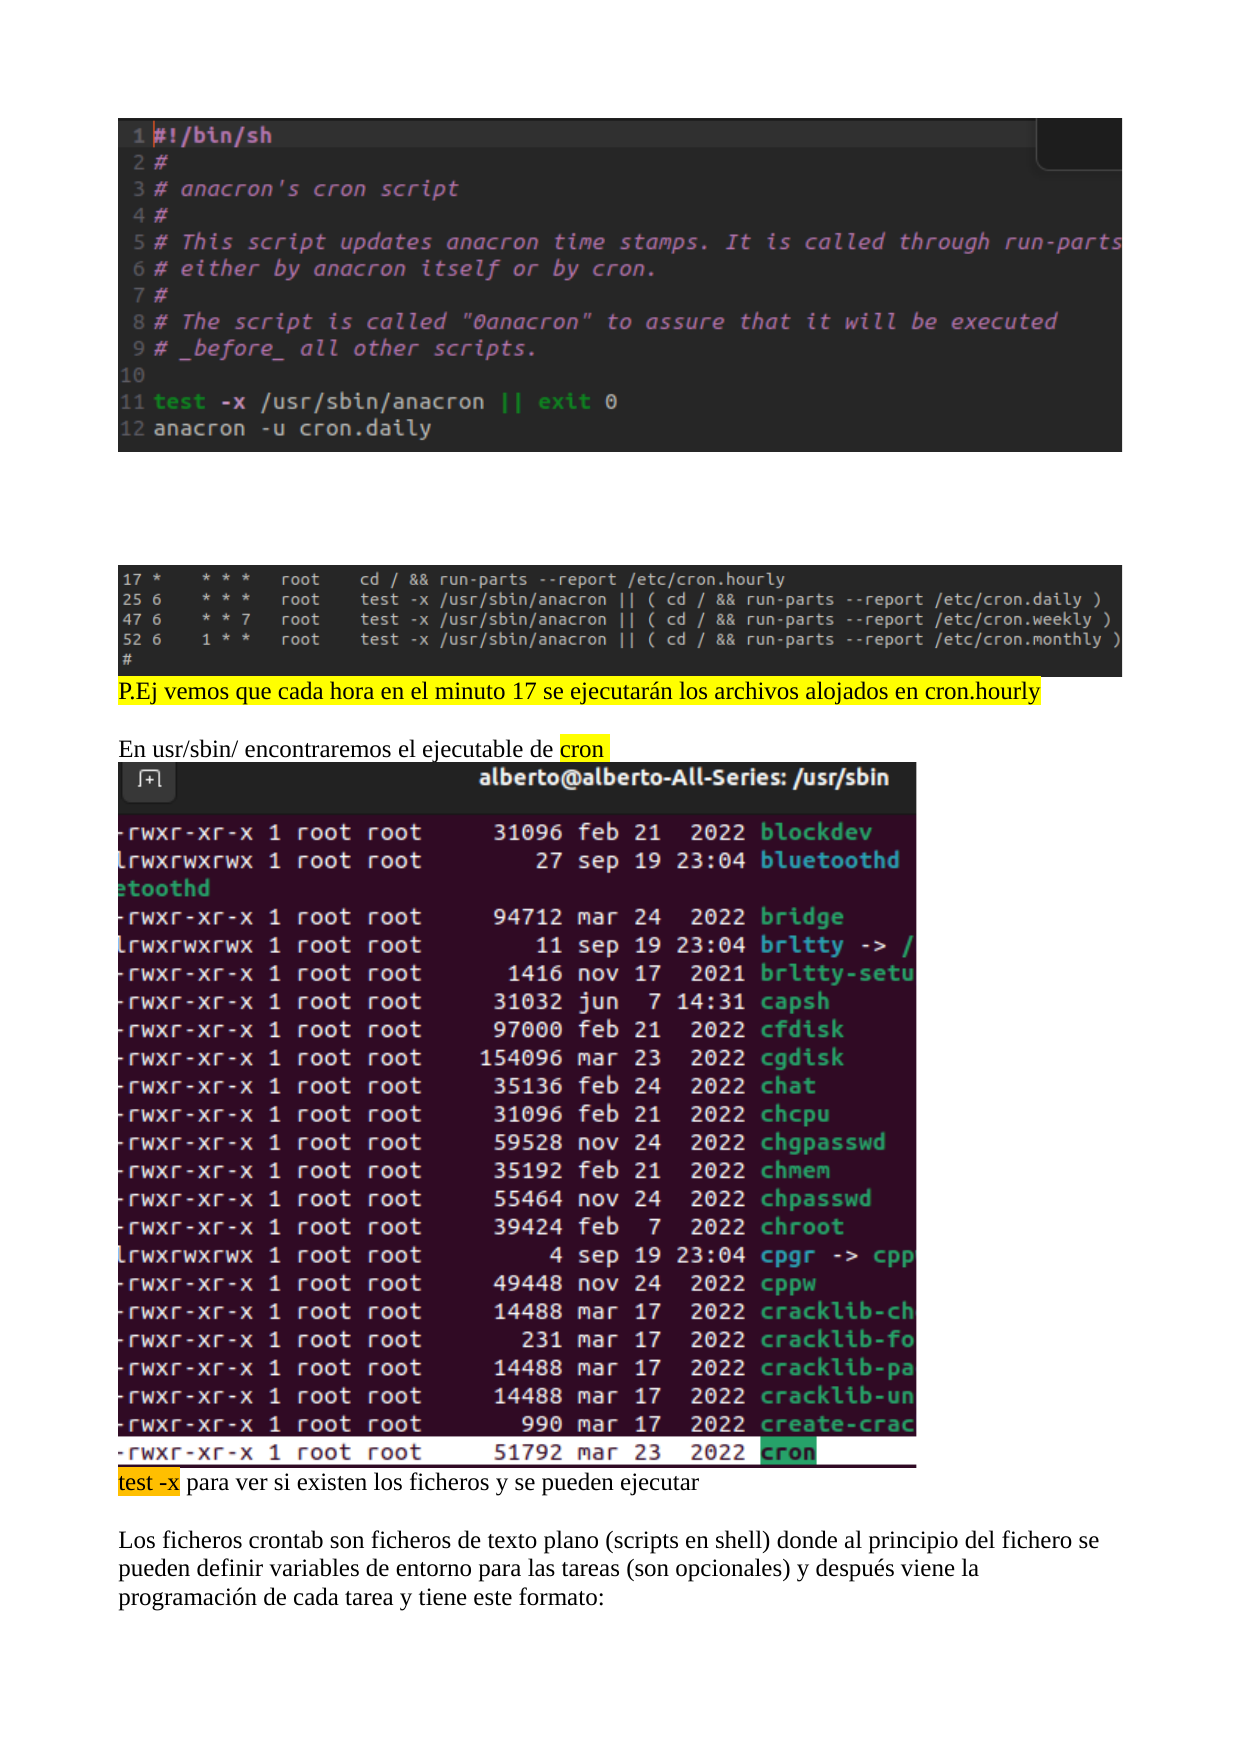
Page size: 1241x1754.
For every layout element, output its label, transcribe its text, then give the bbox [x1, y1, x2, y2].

text P.Ej vemos que cada hora en el minuto 17 se ejecutarán los archivos alojados en cron.hourly [118, 677, 1122, 705]
picture [118, 118, 1123, 452]
text En usr/sbin/ encontraremos el ejecutable de cron [118, 734, 1122, 762]
picture [118, 565, 1123, 677]
picture [118, 762, 917, 1468]
text test -x para ver si existen los ficheros y se pueden ejecutar [118, 1467, 1122, 1496]
text Los ficheros crontab son ficheros de texto plano (scripts en shell) donde al principio del fichero se pueden definir variables de entorno para las tareas (son opcionales) y después viene la programación de cada tarea y tiene este formato: [118, 1525, 1122, 1611]
